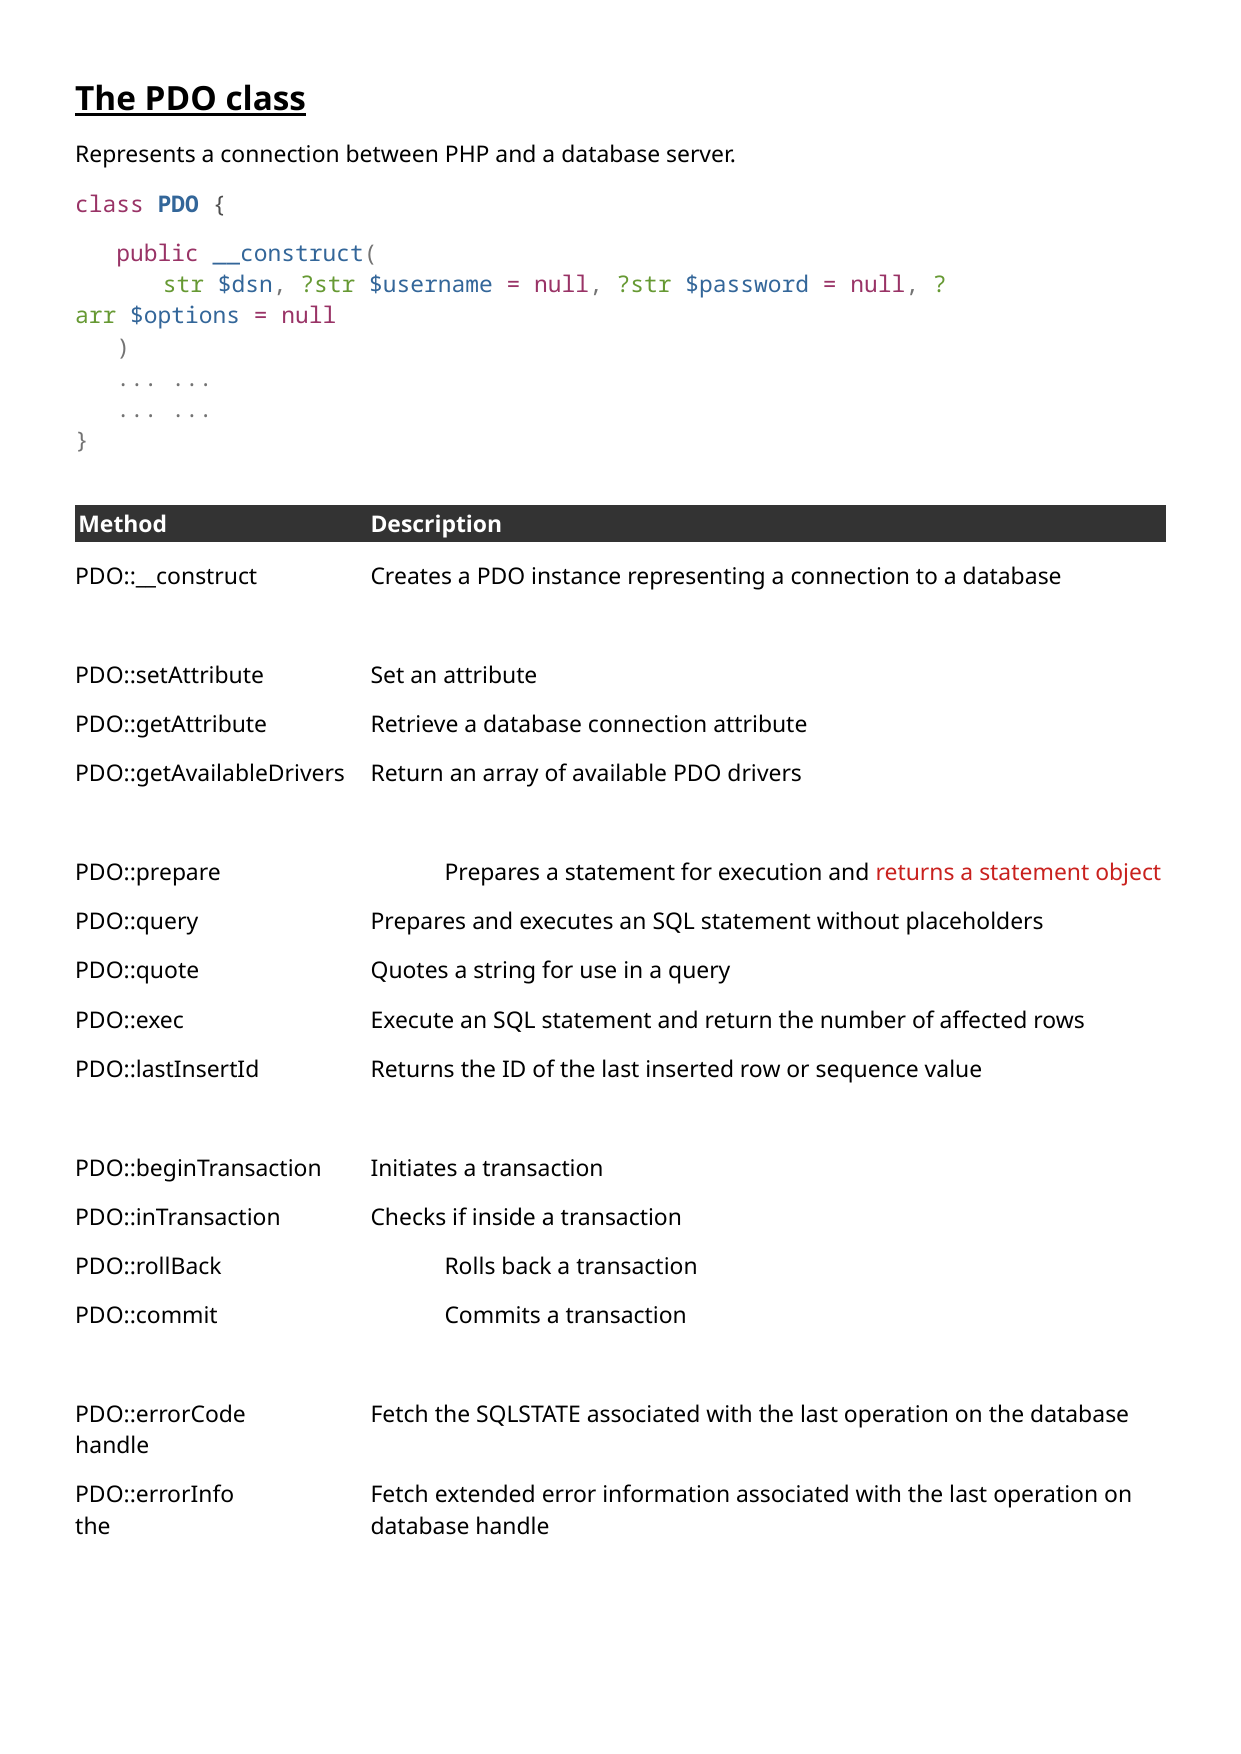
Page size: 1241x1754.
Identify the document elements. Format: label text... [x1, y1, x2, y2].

text ... ... [75, 393, 1166, 424]
text PDO::getAvailableDrivers Return an array of available PDO drivers [75, 757, 1166, 789]
text PDO::setAttribute Set an attribute [75, 659, 1166, 690]
text public __construct( str $dsn, ?str $username = null, ?str $password = null, ?arr $options = null ) [75, 237, 1166, 362]
subtitle The PDO class [75, 75, 1166, 120]
text PDO::exec Execute an SQL statement and return the number of affected rows [75, 1004, 1166, 1035]
text class PDO { [75, 188, 1166, 219]
text PDO::quote Quotes a string for use in a query [75, 954, 1166, 986]
text PDO::commit Commits a transaction [75, 1299, 1166, 1331]
text PDO::lastInsertId Returns the ID of the last inserted row or sequence value [75, 1053, 1166, 1084]
text Represents a connection between PHP and a database server. [75, 138, 1166, 170]
text ... ... [75, 362, 1166, 393]
text Method Description [75, 505, 1166, 542]
text PDO::prepare Prepares a statement for execution and returns a statement object [75, 856, 1166, 887]
text PDO::errorCode Fetch the SQLSTATE associated with the last operation on the database handle [75, 1398, 1166, 1460]
text PDO::beginTransaction Initiates a transaction [75, 1152, 1166, 1183]
text PDO::getAttribute Retrieve a database connection attribute [75, 708, 1166, 739]
text PDO::errorInfo Fetch extended error information associated with the last operation on the database handle [75, 1478, 1166, 1541]
text PDO::__construct Creates a PDO instance representing a connection to a database [75, 560, 1166, 592]
text PDO::rollBack Rolls back a transaction [75, 1250, 1166, 1281]
text } [75, 424, 1166, 456]
text PDO::inTransaction Checks if inside a transaction [75, 1201, 1166, 1232]
text PDO::query Prepares and executes an SQL statement without placeholders [75, 905, 1166, 936]
